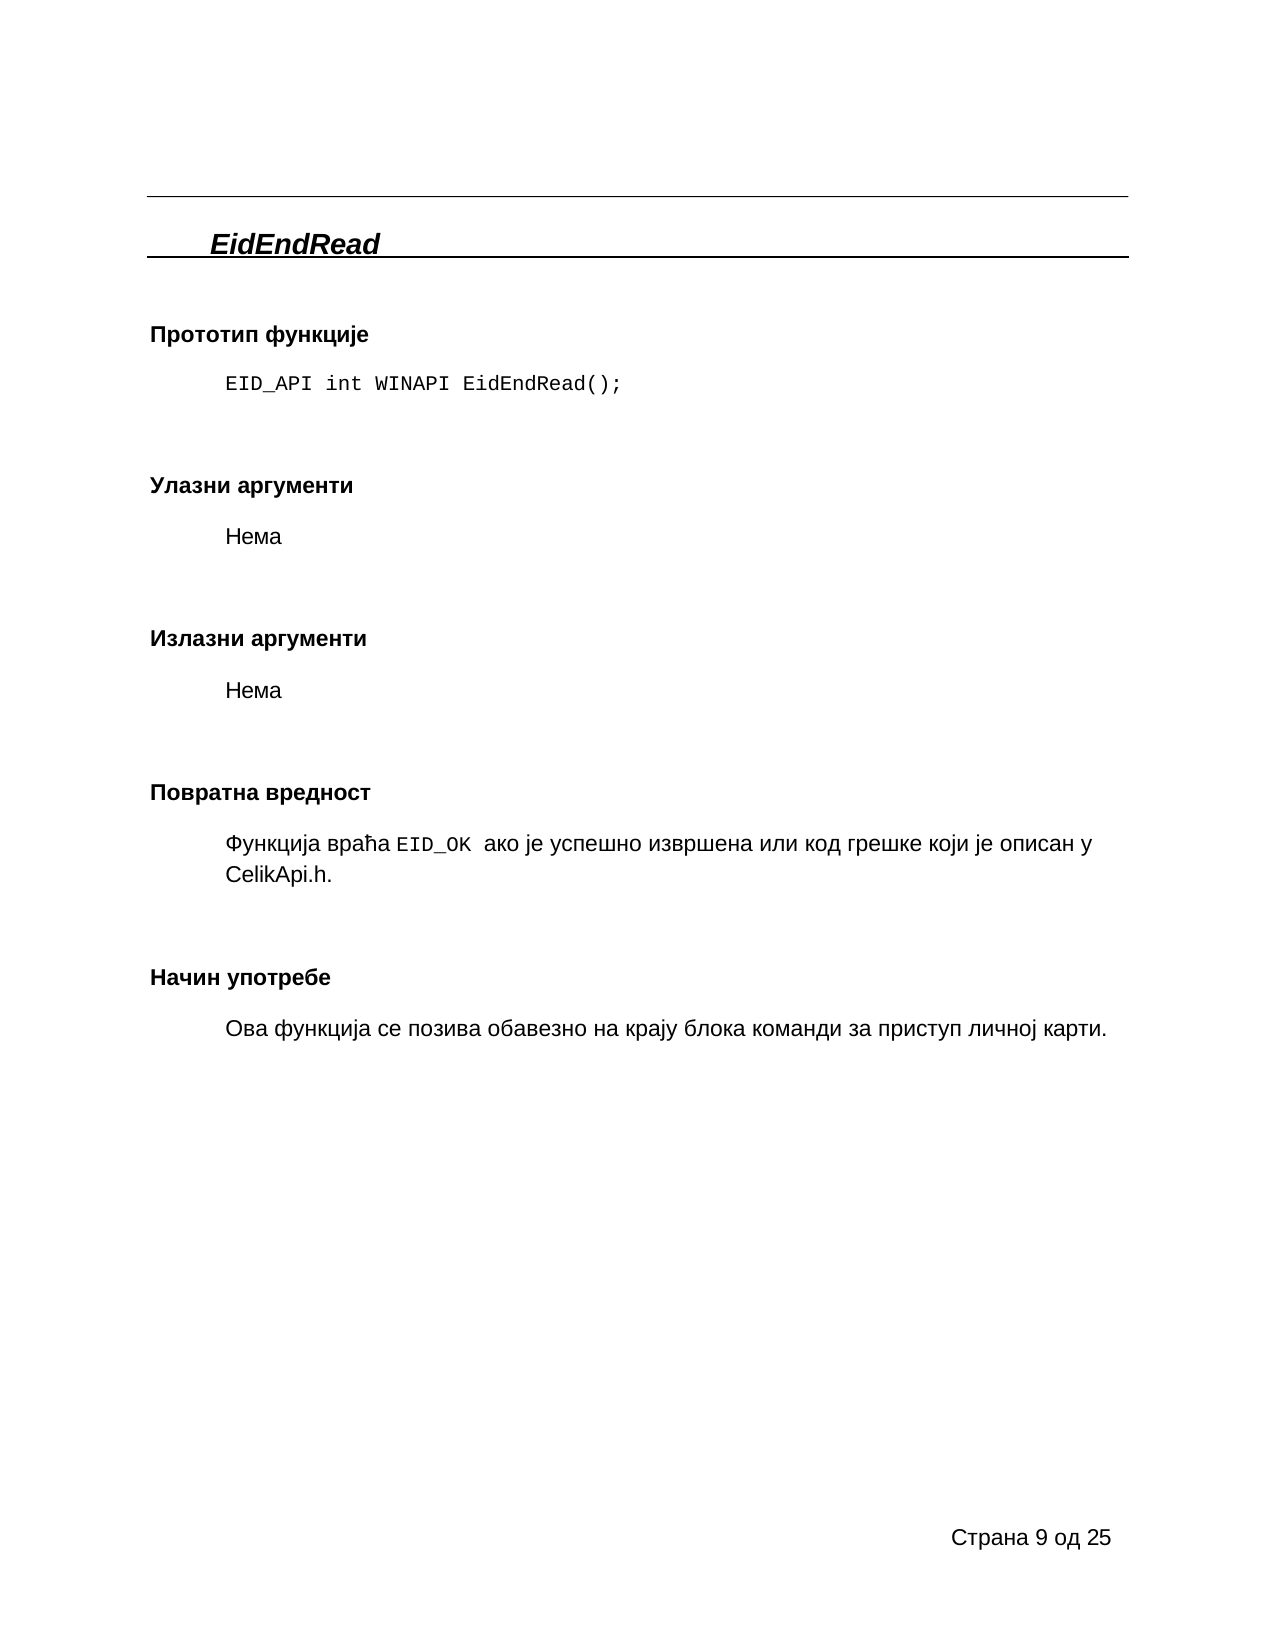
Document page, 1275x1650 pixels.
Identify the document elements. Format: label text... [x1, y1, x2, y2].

text EID_API int WINAPI EidEndRead(); [225, 372, 1162, 396]
subtitle Повратна вредност [150, 779, 1162, 805]
subtitle EidEndRead [147, 227, 1162, 261]
text Нема [225, 677, 1162, 703]
text Нема [225, 523, 1162, 549]
subtitle Излазни аргументи [150, 625, 1162, 651]
subtitle Улазни аргументи [150, 472, 1162, 498]
text Ова функција се позива обавезно на крају блока команди за приступ личној карти. [225, 1015, 1162, 1041]
text Функција враћа EID_OK ако је успешно извршена или код грешке који је описан у CelikApi.h. [225, 830, 1162, 888]
subtitle Прототип функције [150, 321, 1162, 348]
subtitle Начин употребе [150, 963, 1162, 990]
